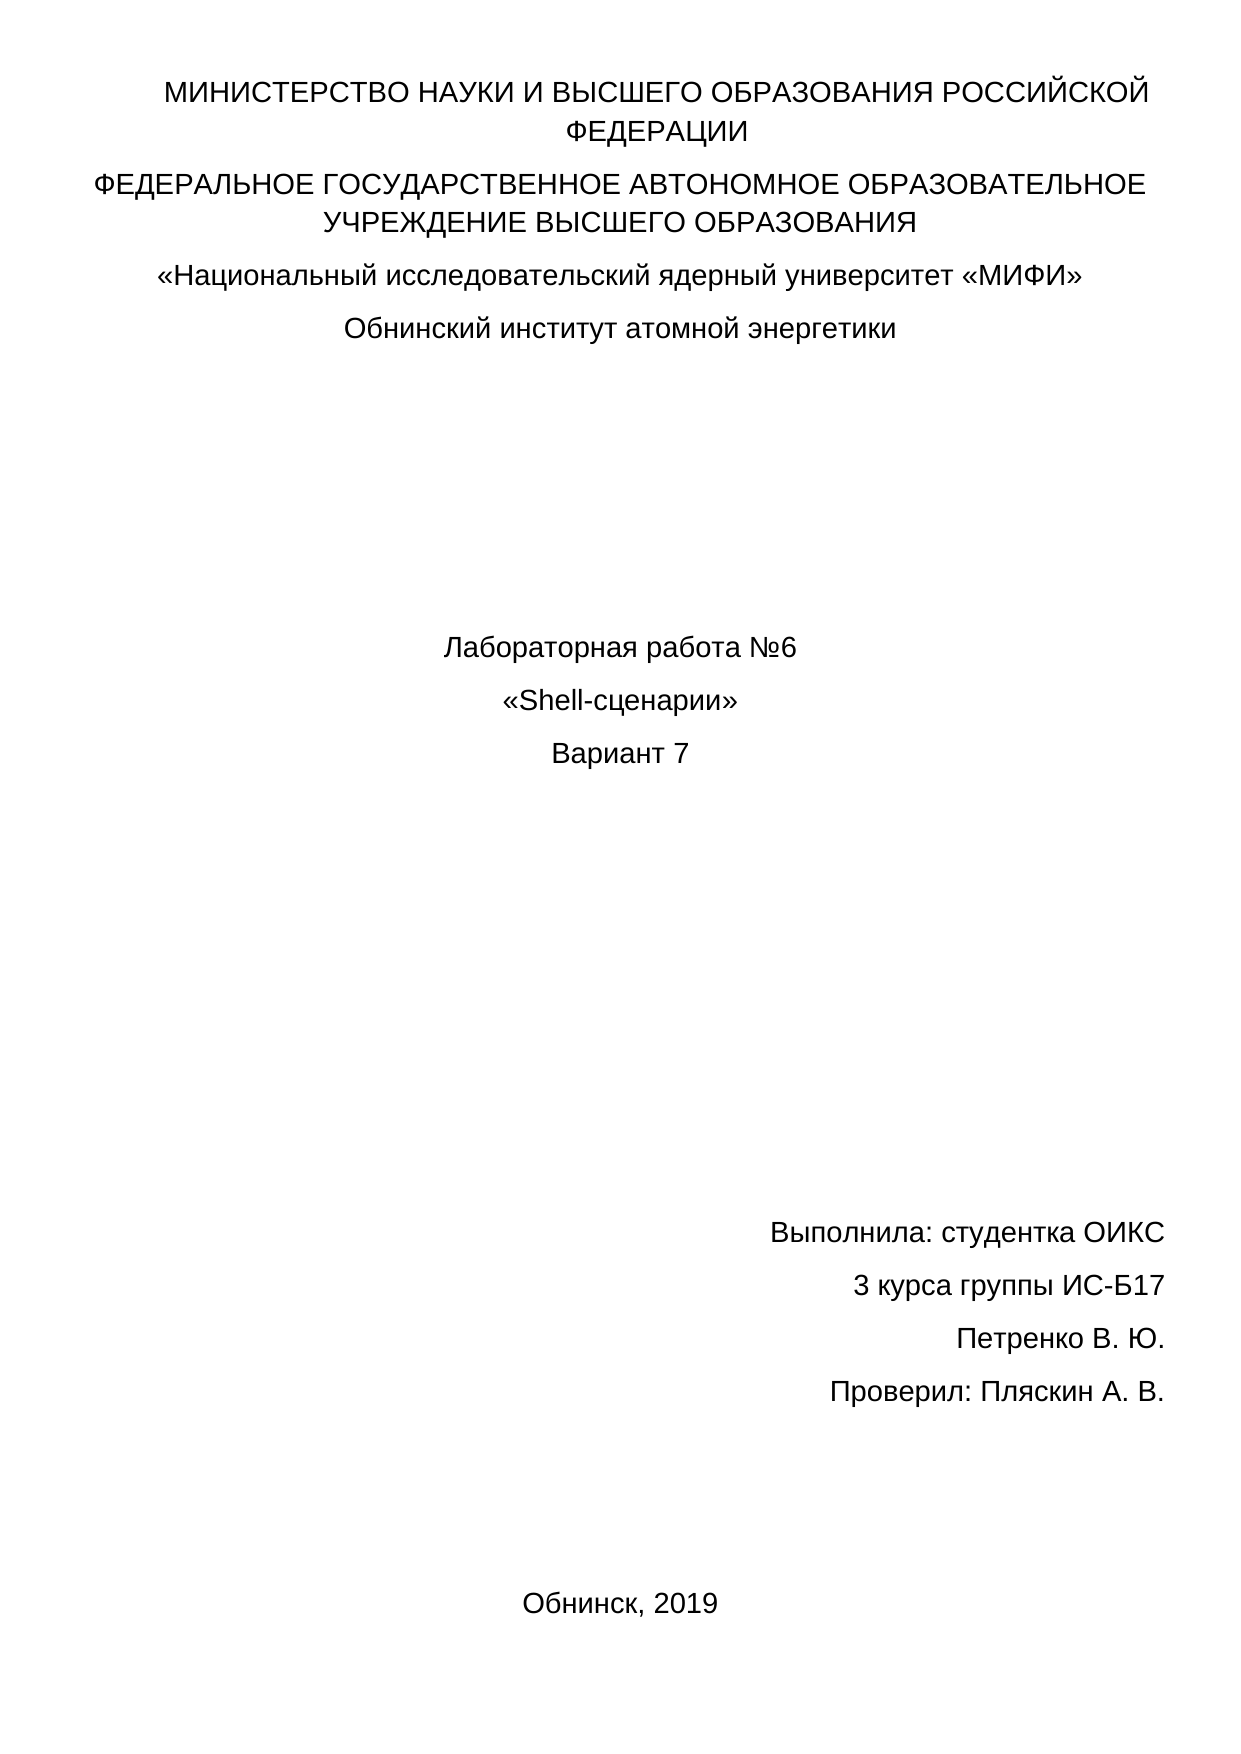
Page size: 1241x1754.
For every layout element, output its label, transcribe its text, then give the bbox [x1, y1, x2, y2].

text Проверил: Пляскин А. В. [75, 1374, 1165, 1407]
text 3 курса группы ИС-Б17 [75, 1268, 1165, 1301]
text ФЕДЕРАЛЬНОЕ ГОСУДАРСТВЕННОЕ АВТОНОМНОЕ ОБРАЗОВАТЕЛЬНОЕ УЧРЕЖДЕНИЕ ВЫСШЕГО ОБРАЗОВАНИЯ [75, 167, 1165, 239]
text Петренко В. Ю. [75, 1321, 1165, 1354]
text «Shell-сценарии» [75, 683, 1165, 717]
text «Национальный исследовательский ядерный университет «МИФИ» [75, 258, 1165, 292]
text Вариант 7 [75, 736, 1165, 770]
text Обнинский институт атомной энергетики [75, 311, 1165, 345]
text Выполнила: студентка ОИКС [75, 1214, 1165, 1248]
text Лабораторная работа №6 [75, 630, 1165, 664]
text МИНИСТЕРСТВО НАУКИ И ВЫСШЕГО ОБРАЗОВАНИЯ РОССИЙСКОЙ ФЕДЕРАЦИИ [149, 75, 1165, 147]
text Обнинск, 2019 [75, 1586, 1165, 1620]
